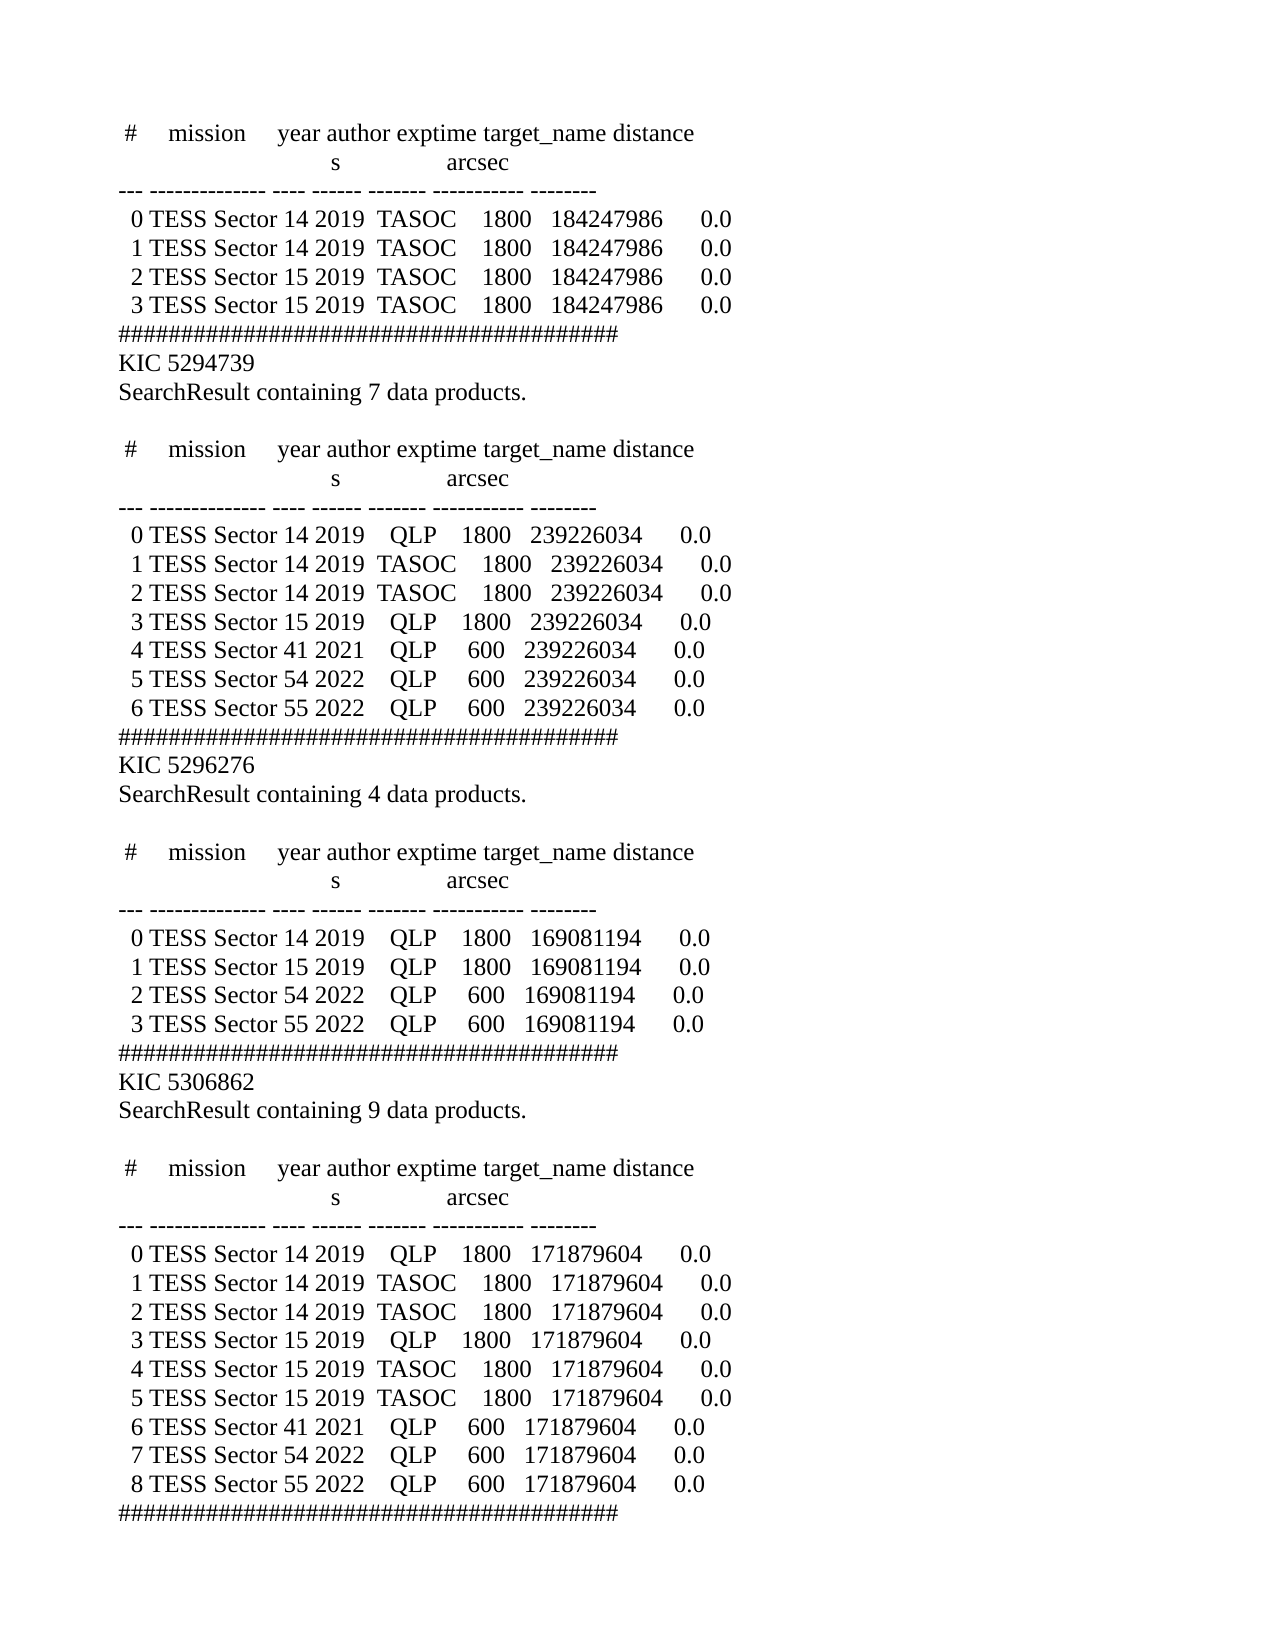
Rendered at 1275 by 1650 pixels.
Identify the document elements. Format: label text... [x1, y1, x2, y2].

text --- -------------- ---- ------ ------- ----------- -------- [118, 176, 1157, 204]
text 2 TESS Sector 14 2019 TASOC 1800 239226034 0.0 [118, 578, 1157, 607]
text 5 TESS Sector 15 2019 TASOC 1800 171879604 0.0 [118, 1383, 1157, 1412]
text KIC 5294739 [118, 348, 1157, 377]
text # mission year author exptime target_name distance [118, 118, 1157, 147]
text ######################################## [118, 319, 1157, 348]
text 3 TESS Sector 55 2022 QLP 600 169081194 0.0 [118, 1009, 1157, 1038]
text 5 TESS Sector 54 2022 QLP 600 239226034 0.0 [118, 664, 1157, 693]
text 3 TESS Sector 15 2019 QLP 1800 171879604 0.0 [118, 1326, 1157, 1354]
text 6 TESS Sector 55 2022 QLP 600 239226034 0.0 [118, 693, 1157, 722]
text KIC 5296276 [118, 751, 1157, 779]
text 1 TESS Sector 14 2019 TASOC 1800 239226034 0.0 [118, 549, 1157, 578]
text --- -------------- ---- ------ ------- ----------- -------- [118, 492, 1157, 521]
text ######################################## [118, 722, 1157, 751]
text 3 TESS Sector 15 2019 QLP 1800 239226034 0.0 [118, 607, 1157, 636]
text SearchResult containing 4 data products. [118, 779, 1157, 808]
text 0 TESS Sector 14 2019 TASOC 1800 184247986 0.0 [118, 204, 1157, 233]
text SearchResult containing 9 data products. [118, 1096, 1157, 1124]
text 1 TESS Sector 15 2019 QLP 1800 169081194 0.0 [118, 952, 1157, 981]
text s arcsec [118, 147, 1157, 176]
text --- -------------- ---- ------ ------- ----------- -------- [118, 894, 1157, 923]
text 4 TESS Sector 15 2019 TASOC 1800 171879604 0.0 [118, 1354, 1157, 1383]
text 0 TESS Sector 14 2019 QLP 1800 171879604 0.0 [118, 1239, 1157, 1268]
text 1 TESS Sector 14 2019 TASOC 1800 184247986 0.0 [118, 233, 1157, 262]
text SearchResult containing 7 data products. [118, 377, 1157, 406]
text KIC 5306862 [118, 1067, 1157, 1096]
text s arcsec [118, 1182, 1157, 1211]
text 2 TESS Sector 15 2019 TASOC 1800 184247986 0.0 [118, 262, 1157, 291]
text ######################################## [118, 1038, 1157, 1067]
text # mission year author exptime target_name distance [118, 837, 1157, 866]
text --- -------------- ---- ------ ------- ----------- -------- [118, 1211, 1157, 1239]
text 1 TESS Sector 14 2019 TASOC 1800 171879604 0.0 [118, 1268, 1157, 1297]
text 8 TESS Sector 55 2022 QLP 600 171879604 0.0 [118, 1469, 1157, 1498]
text 3 TESS Sector 15 2019 TASOC 1800 184247986 0.0 [118, 291, 1157, 319]
text s arcsec [118, 866, 1157, 894]
text 0 TESS Sector 14 2019 QLP 1800 169081194 0.0 [118, 923, 1157, 952]
text 7 TESS Sector 54 2022 QLP 600 171879604 0.0 [118, 1441, 1157, 1469]
text 6 TESS Sector 41 2021 QLP 600 171879604 0.0 [118, 1412, 1157, 1441]
text 2 TESS Sector 54 2022 QLP 600 169081194 0.0 [118, 981, 1157, 1009]
text ######################################## [118, 1498, 1157, 1527]
text 2 TESS Sector 14 2019 TASOC 1800 171879604 0.0 [118, 1297, 1157, 1326]
text 4 TESS Sector 41 2021 QLP 600 239226034 0.0 [118, 636, 1157, 664]
text s arcsec [118, 463, 1157, 492]
text 0 TESS Sector 14 2019 QLP 1800 239226034 0.0 [118, 521, 1157, 549]
text # mission year author exptime target_name distance [118, 1153, 1157, 1182]
text # mission year author exptime target_name distance [118, 434, 1157, 463]
